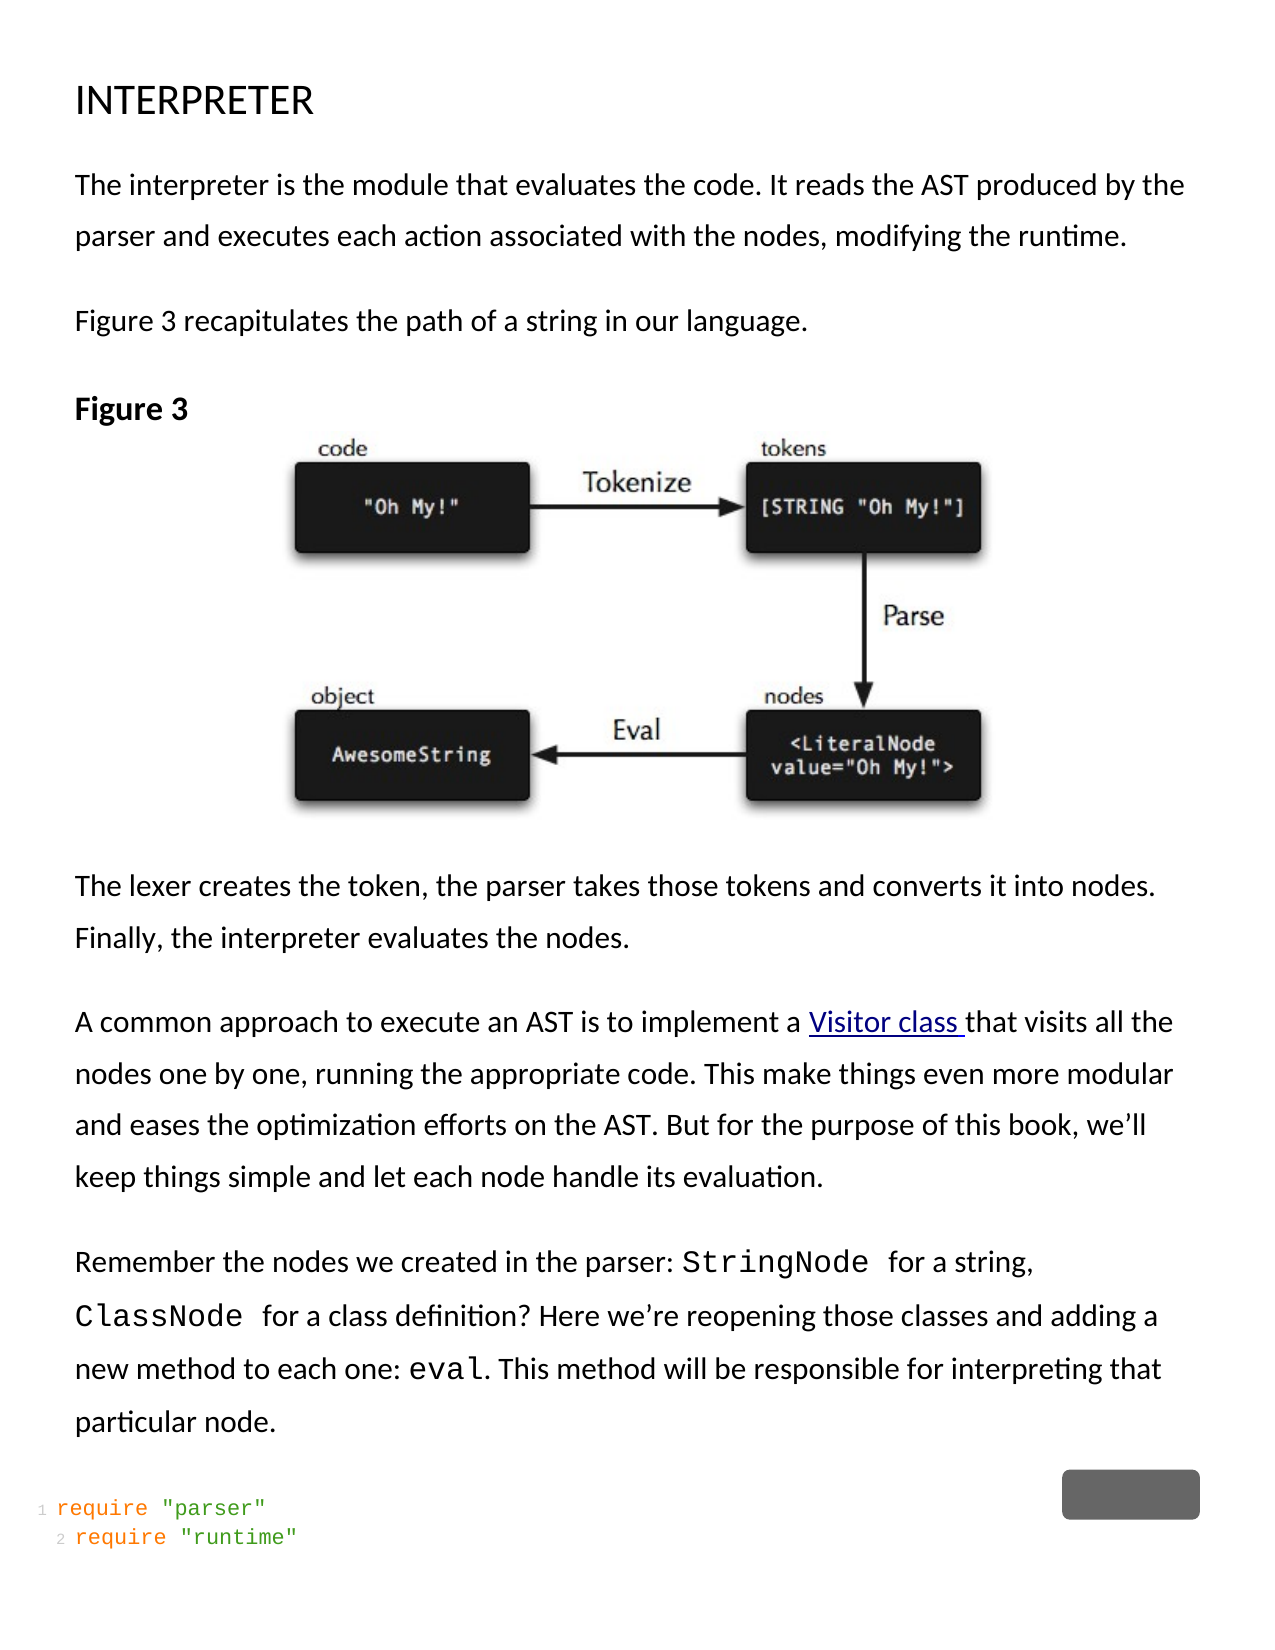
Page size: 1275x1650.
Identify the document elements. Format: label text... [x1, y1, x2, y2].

subtitle 1 require "parser" interpreter.rb [37, 1487, 1275, 1523]
text Remember the nodes we created in the parser: StringNode for a string, [74, 1242, 1195, 1282]
text 2 require "runtime" [56, 1526, 1275, 1551]
text Figure 3 recapitulates the path of a string in our language. [74, 301, 1195, 339]
text A common approach to execute an AST is to implement a Visitor class that visits all the nodes one by one, running the appropriate code. This make things even more modular and eases the optimization efforts on the AST. But for the purpose of this book, we’ll keep things simple and let each node handle its evaluation. [74, 1003, 1195, 1195]
text Figure 3 [74, 387, 1275, 429]
text ClassNode for a class definition? Here we’re reopening those classes and adding a new method to each one: eval. This method will be responsible for interpreting that particular node. [74, 1296, 1195, 1440]
text The interpreter is the module that evaluates the code. It reads the AST produced by the parser and executes each action associated with the nodes, modifying the runtime. [74, 165, 1195, 254]
text The lexer creates the token, the parser takes those tokens and converts it into nodes. Finally, the interpreter evaluates the nodes. [74, 866, 1195, 956]
subtitle INTERPRETER [74, 72, 1219, 125]
